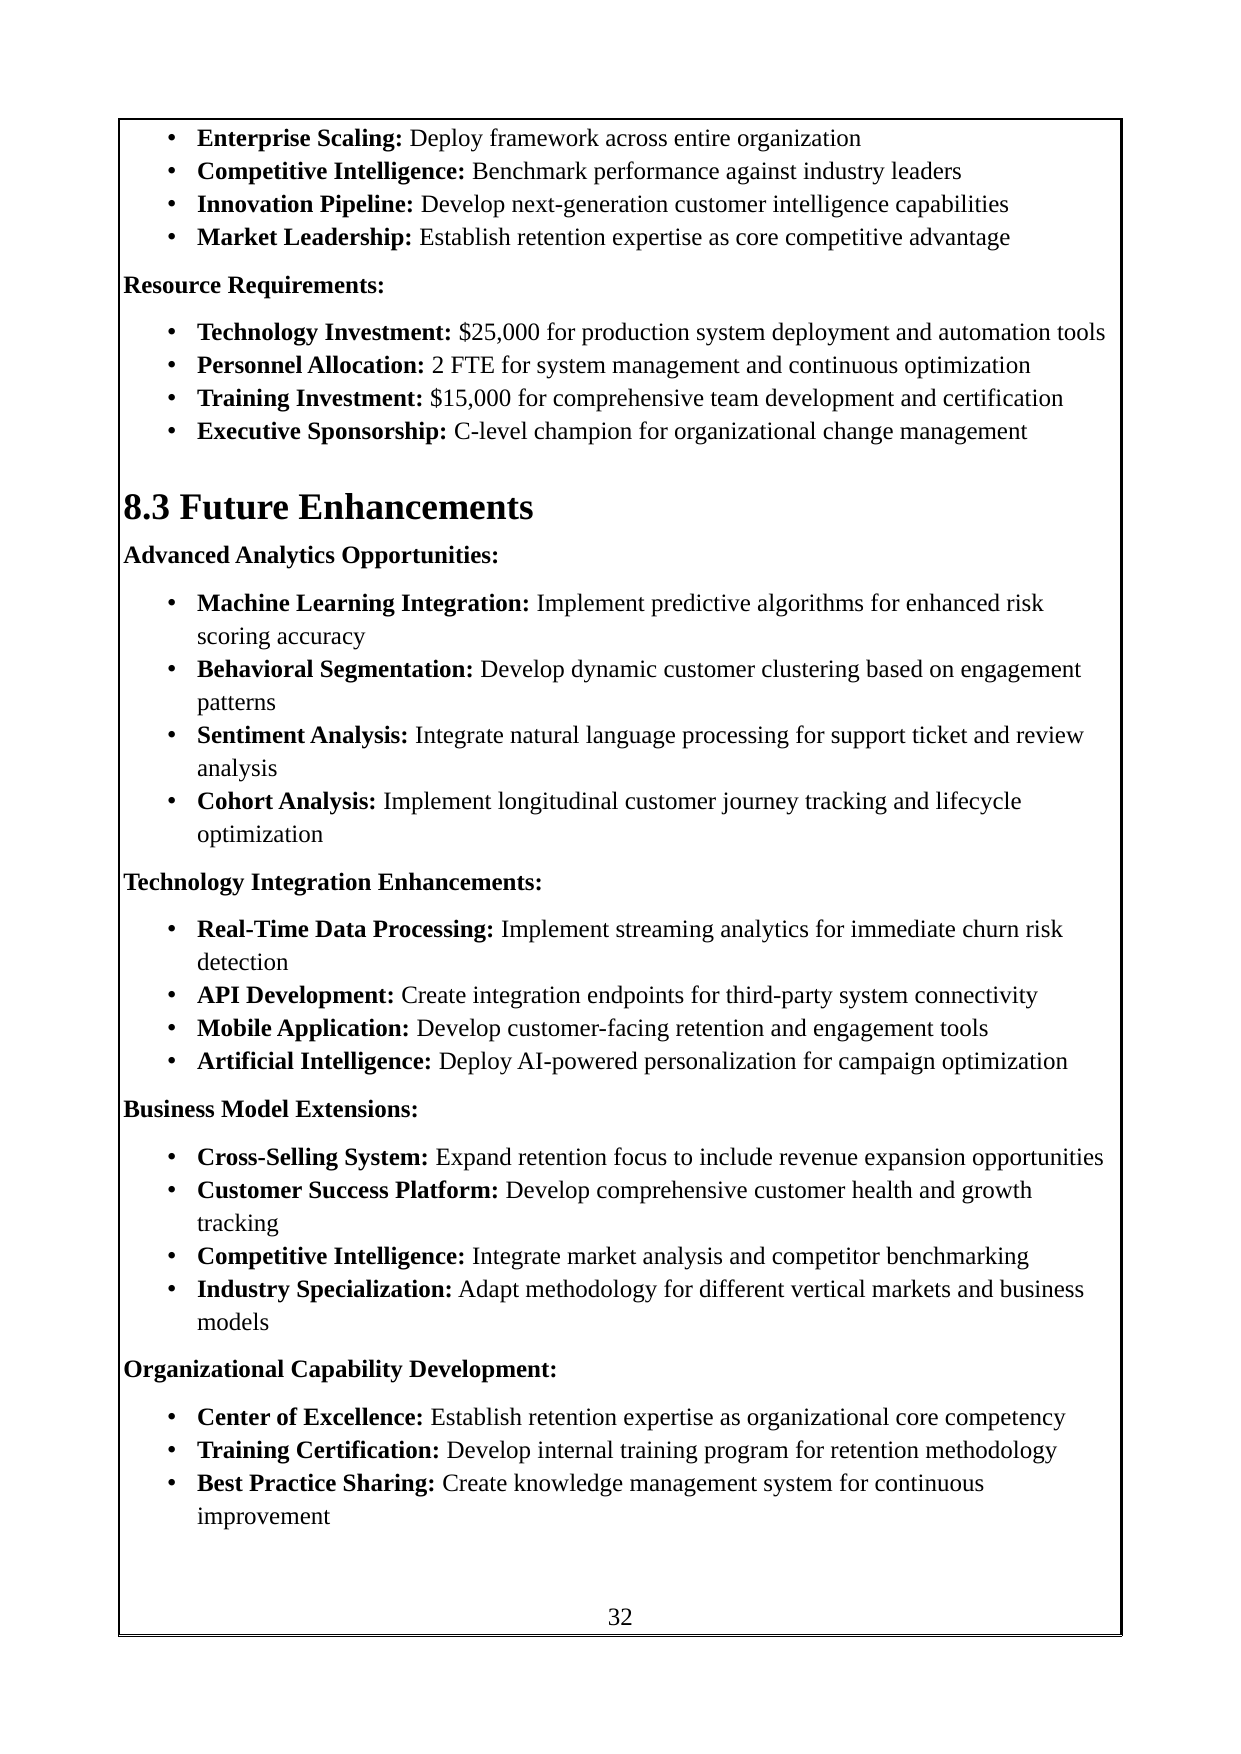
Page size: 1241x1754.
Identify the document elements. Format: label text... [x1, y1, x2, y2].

list Industry Specialization: Adapt methodology for different vertical markets and business models [167, 1274, 1117, 1336]
list Cohort Analysis: Implement longitudinal customer journey tracking and lifecycle optimization [167, 786, 1117, 848]
list Customer Success Platform: Develop comprehensive customer health and growth tracking [167, 1175, 1117, 1236]
text Technology Integration Enhancements: [123, 867, 1117, 896]
list Real-Time Data Processing: Implement streaming analytics for immediate churn risk detection [167, 914, 1117, 976]
list Training Investment: $15,000 for comprehensive team development and certification [167, 383, 1117, 412]
list API Development: Create integration endpoints for third-party system connectivity [167, 980, 1117, 1009]
list Enterprise Scaling: Deploy framework across entire organization [167, 123, 1117, 152]
list Technology Investment: $25,000 for production system deployment and automation tools [167, 317, 1117, 346]
list Mobile Application: Develop customer-facing retention and engagement tools [167, 1013, 1117, 1042]
list Executive Sponsorship: C-level champion for organizational change management [167, 416, 1117, 445]
list Cross-Selling System: Expand retention focus to include revenue expansion opportunities [167, 1142, 1117, 1170]
list Market Leadership: Establish retention expertise as core competitive advantage [167, 222, 1117, 251]
list Behavioral Segmentation: Develop dynamic customer clustering based on engagement patterns [167, 654, 1117, 716]
list Personnel Allocation: 2 FTE for system management and continuous optimization [167, 350, 1117, 379]
text Business Model Extensions: [123, 1094, 1117, 1123]
list Competitive Intelligence: Integrate market analysis and competitor benchmarking [167, 1241, 1117, 1269]
list Best Practice Sharing: Create knowledge management system for continuous improvement [167, 1468, 1117, 1530]
subtitle 8.3 Future Enhancements [123, 485, 1117, 528]
list Innovation Pipeline: Develop next-generation customer intelligence capabilities [167, 189, 1117, 218]
list Competitive Intelligence: Benchmark performance against industry leaders [167, 156, 1117, 185]
list Machine Learning Integration: Implement predictive algorithms for enhanced risk scoring accuracy [167, 588, 1117, 650]
text Resource Requirements: [123, 270, 1117, 298]
list Sentiment Analysis: Integrate natural language processing for support ticket and review analysis [167, 720, 1117, 782]
text Organizational Capability Development: [123, 1354, 1117, 1383]
list Artificial Intelligence: Deploy AI-powered personalization for campaign optimization [167, 1046, 1117, 1075]
list Center of Excellence: Establish retention expertise as organizational core competency [167, 1402, 1117, 1431]
list Training Certification: Develop internal training program for retention methodology [167, 1435, 1117, 1464]
text Advanced Analytics Opportunities: [123, 540, 1117, 569]
